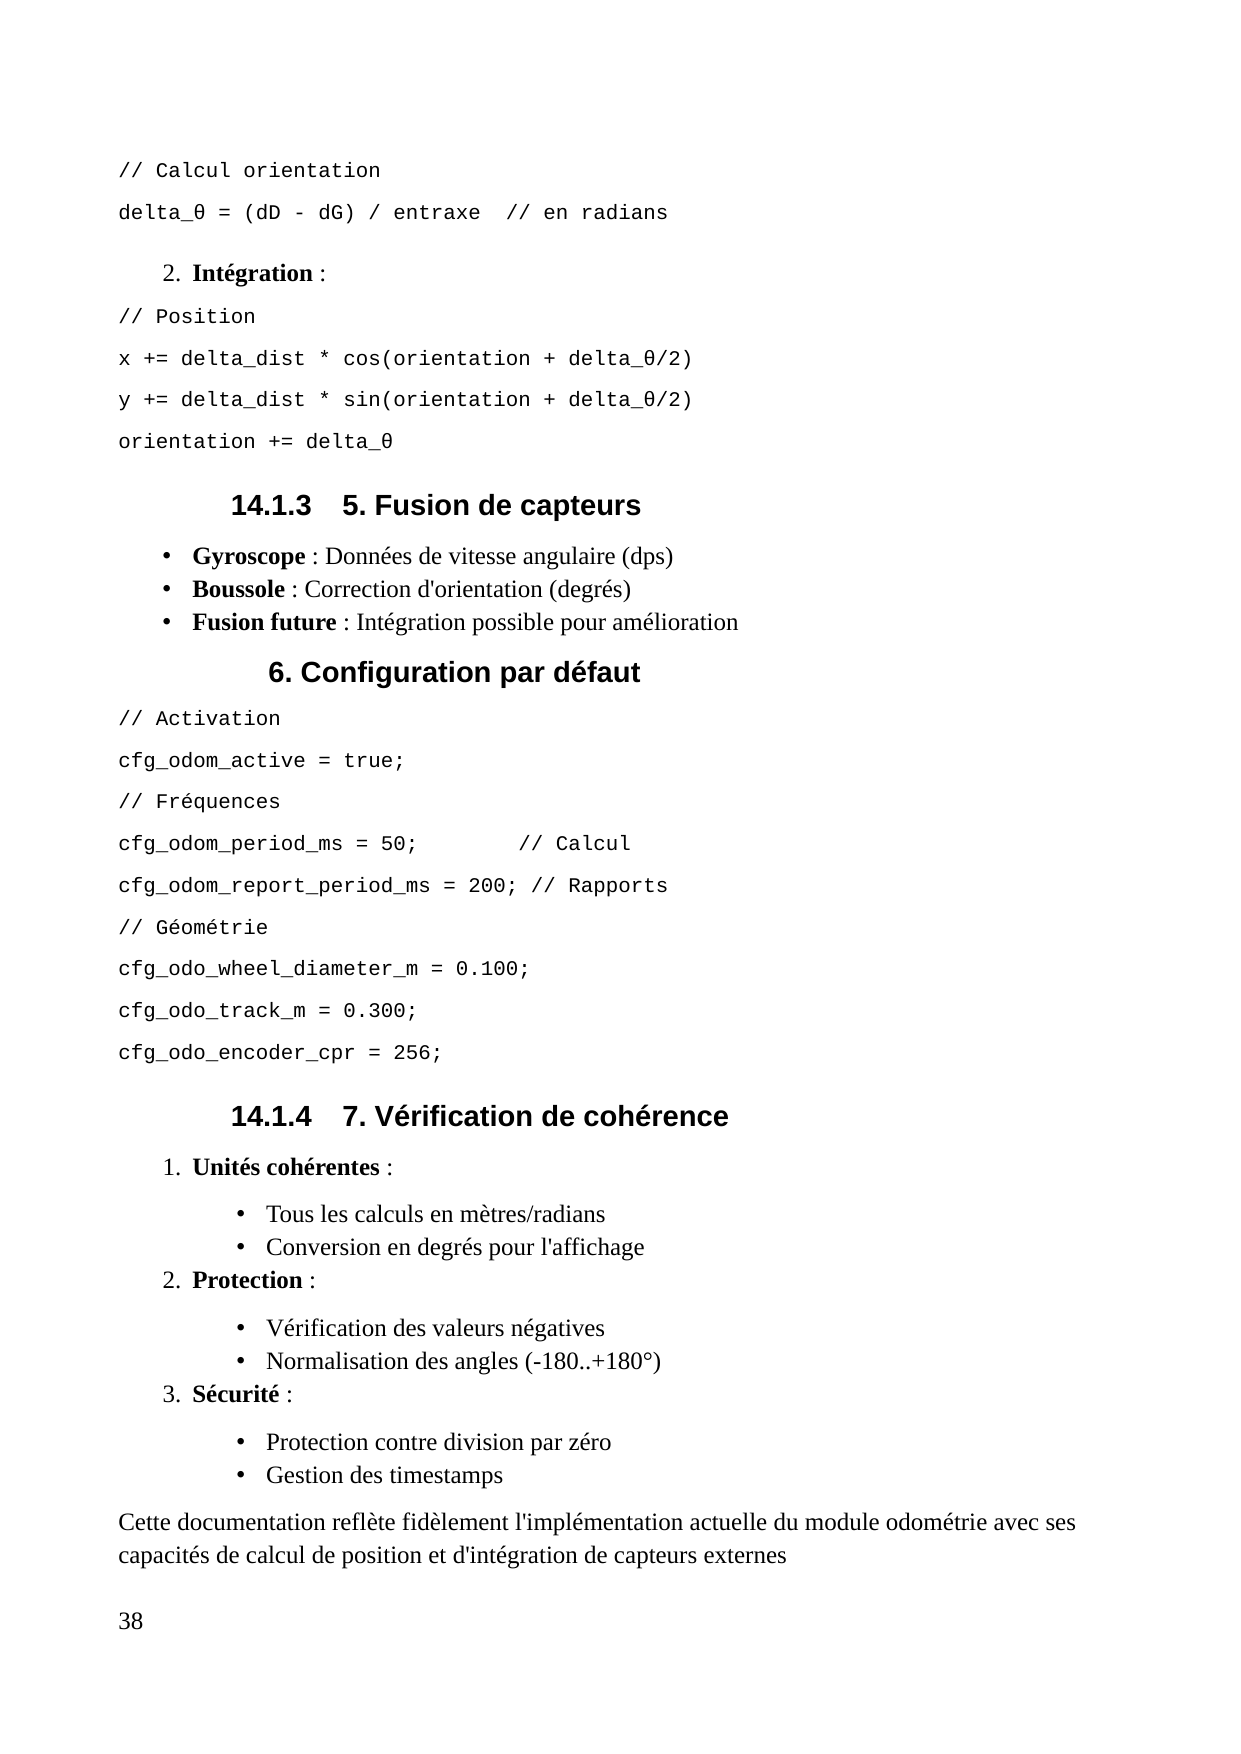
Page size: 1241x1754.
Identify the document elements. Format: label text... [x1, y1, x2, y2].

text // Calcul orientation [118, 160, 1122, 183]
text cfg_odom_active = true; [118, 749, 1122, 773]
list Vérification des valeurs négatives [236, 1313, 1122, 1342]
text // Fréquences [118, 791, 1122, 815]
text // Géométrie [118, 917, 1122, 940]
text y += delta_dist * sin(orientation + delta_θ/2) [118, 389, 1122, 413]
text x += delta_dist * cos(orientation + delta_θ/2) [118, 348, 1122, 371]
list Intégration : [162, 258, 1122, 287]
list Boussole : Correction d'orientation (degrés) [162, 574, 1122, 603]
list Sécurité : [162, 1379, 1122, 1408]
text cfg_odom_period_ms = 50; // Calcul [118, 833, 1122, 857]
text cfg_odo_wheel_diameter_m = 0.100; [118, 958, 1122, 982]
list Tous les calculs en mètres/radians [236, 1199, 1122, 1228]
text // Activation [118, 708, 1122, 731]
list Gyroscope : Données de vitesse angulaire (dps) [162, 541, 1122, 570]
text orientation += delta_θ [118, 431, 1122, 455]
text delta_θ = (dD - dG) / entraxe // en radians [118, 202, 1122, 225]
list Protection : [162, 1265, 1122, 1294]
list Gestion des timestamps [236, 1460, 1122, 1488]
list Fusion future : Intégration possible pour amélioration [162, 607, 1122, 636]
list Conversion en degrés pour l'affichage [236, 1232, 1122, 1261]
text Cette documentation reflète fidèlement l'implémentation actuelle du module odométrie avec ses capacités de calcul de position et d'intégration de capteurs externes [118, 1507, 1122, 1569]
text cfg_odo_track_m = 0.300; [118, 1000, 1122, 1024]
subtitle 7. Vérification de cohérence [231, 1099, 1122, 1132]
text cfg_odom_report_period_ms = 200; // Rapports [118, 875, 1122, 898]
text cfg_odo_encoder_cpr = 256; [118, 1042, 1122, 1066]
list Protection contre division par zéro [236, 1427, 1122, 1455]
list Unités cohérentes : [162, 1152, 1122, 1181]
text // Position [118, 306, 1122, 329]
subtitle 6. Configuration par défaut [231, 655, 1122, 688]
subtitle 5. Fusion de capteurs [231, 488, 1122, 521]
list Normalisation des angles (-180..+180°) [236, 1346, 1122, 1375]
